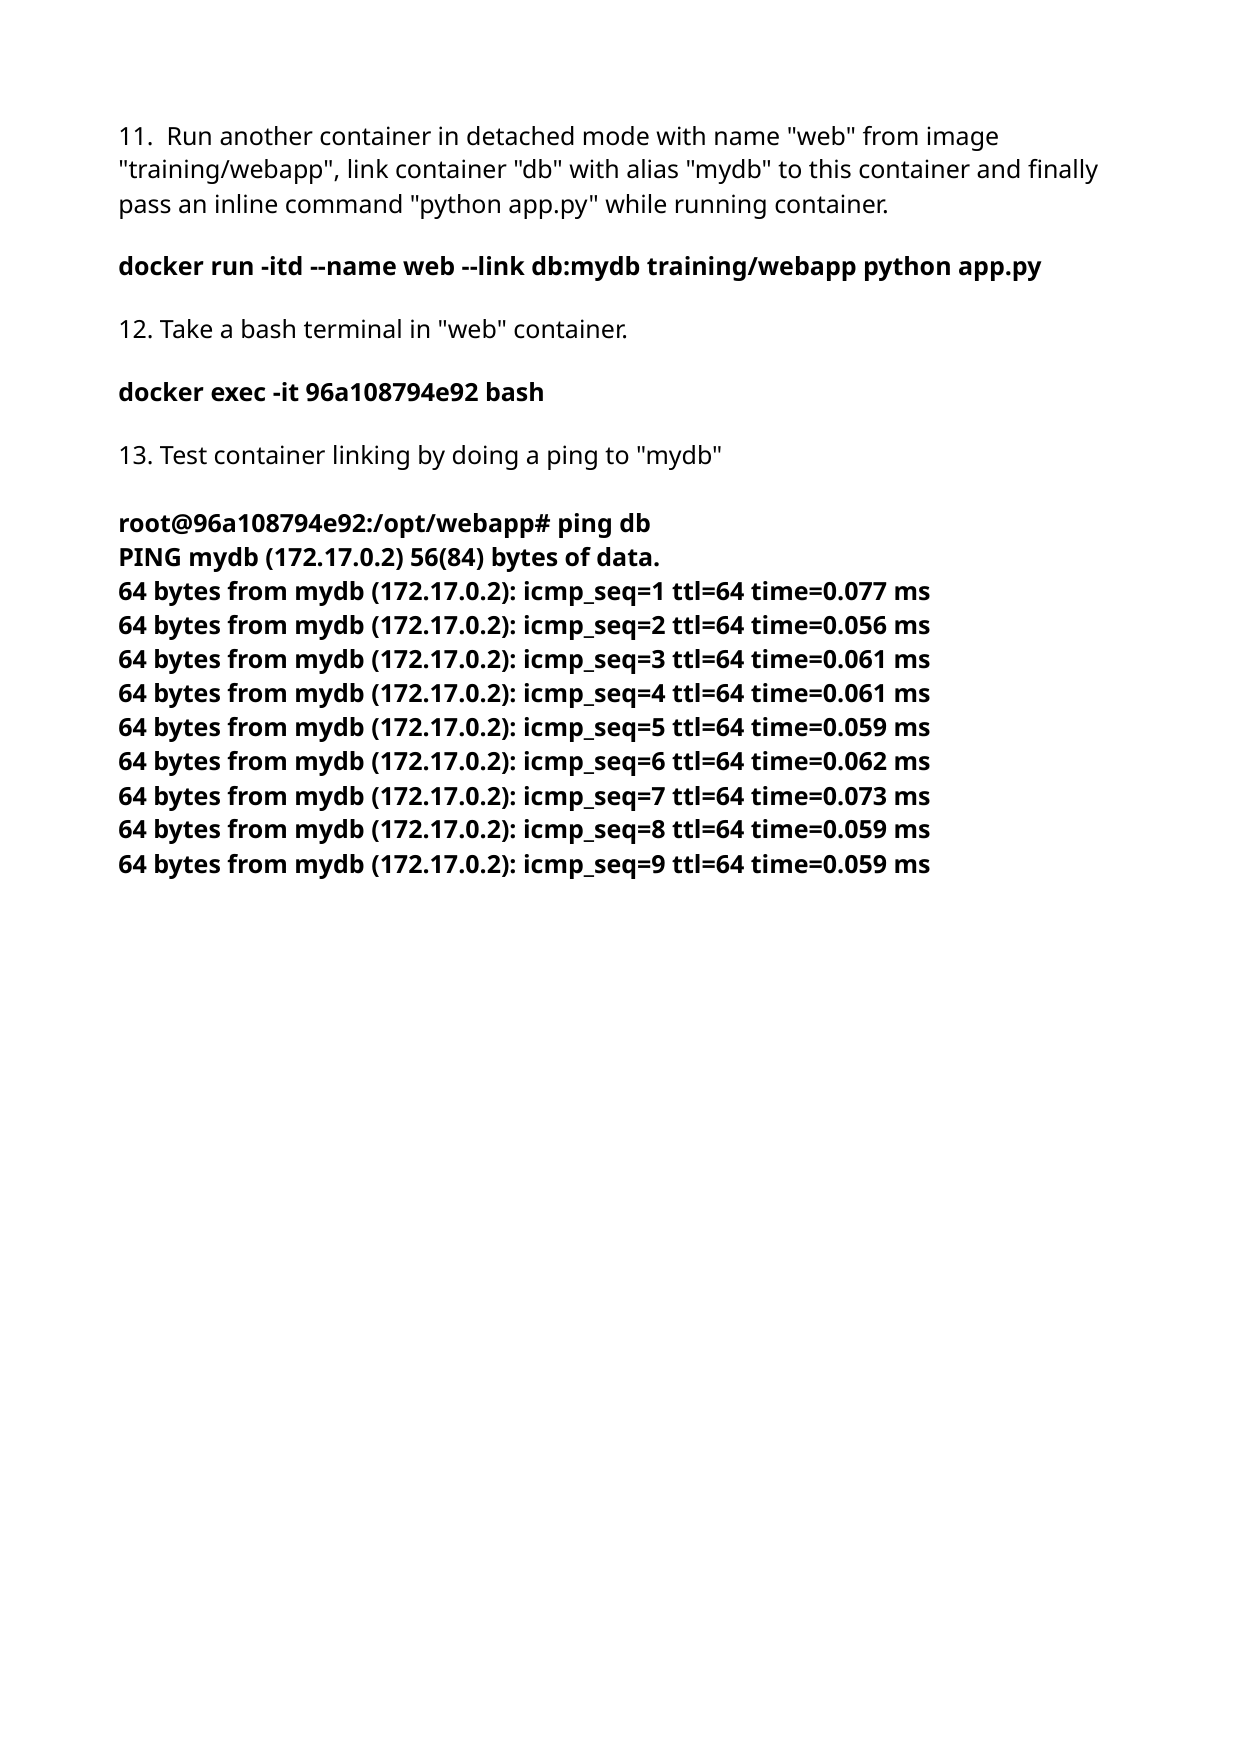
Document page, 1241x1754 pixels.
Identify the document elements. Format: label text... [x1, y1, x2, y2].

text 64 bytes from mydb (172.17.0.2): icmp_seq=1 ttl=64 time=0.077 ms [118, 574, 1122, 608]
text 13. Test container linking by doing a ping to "mydb" [118, 437, 1122, 472]
text docker run -itd --name web --link db:mydb training/webapp python app.py [118, 249, 1122, 283]
text root@96a108794e92:/opt/webapp# ping db [118, 506, 1122, 540]
text 64 bytes from mydb (172.17.0.2): icmp_seq=7 ttl=64 time=0.073 ms [118, 778, 1122, 812]
text 12. Take a bash terminal in "web" container. [118, 312, 1122, 346]
text PING mydb (172.17.0.2) 56(84) bytes of data. [118, 540, 1122, 574]
text 64 bytes from mydb (172.17.0.2): icmp_seq=5 ttl=64 time=0.059 ms [118, 710, 1122, 744]
text 64 bytes from mydb (172.17.0.2): icmp_seq=8 ttl=64 time=0.059 ms [118, 812, 1122, 846]
text 64 bytes from mydb (172.17.0.2): icmp_seq=4 ttl=64 time=0.061 ms [118, 676, 1122, 710]
text 64 bytes from mydb (172.17.0.2): icmp_seq=9 ttl=64 time=0.059 ms [118, 846, 1122, 880]
text docker exec -it 96a108794e92 bash [118, 375, 1122, 409]
text 64 bytes from mydb (172.17.0.2): icmp_seq=2 ttl=64 time=0.056 ms [118, 608, 1122, 642]
text 64 bytes from mydb (172.17.0.2): icmp_seq=3 ttl=64 time=0.061 ms [118, 642, 1122, 676]
text 11. Run another container in detached mode with name "web" from image "training/webapp", link container "db" with alias "mydb" to this container and finally pass an inline command "python app.py" while running container. [118, 118, 1122, 220]
text 64 bytes from mydb (172.17.0.2): icmp_seq=6 ttl=64 time=0.062 ms [118, 744, 1122, 778]
